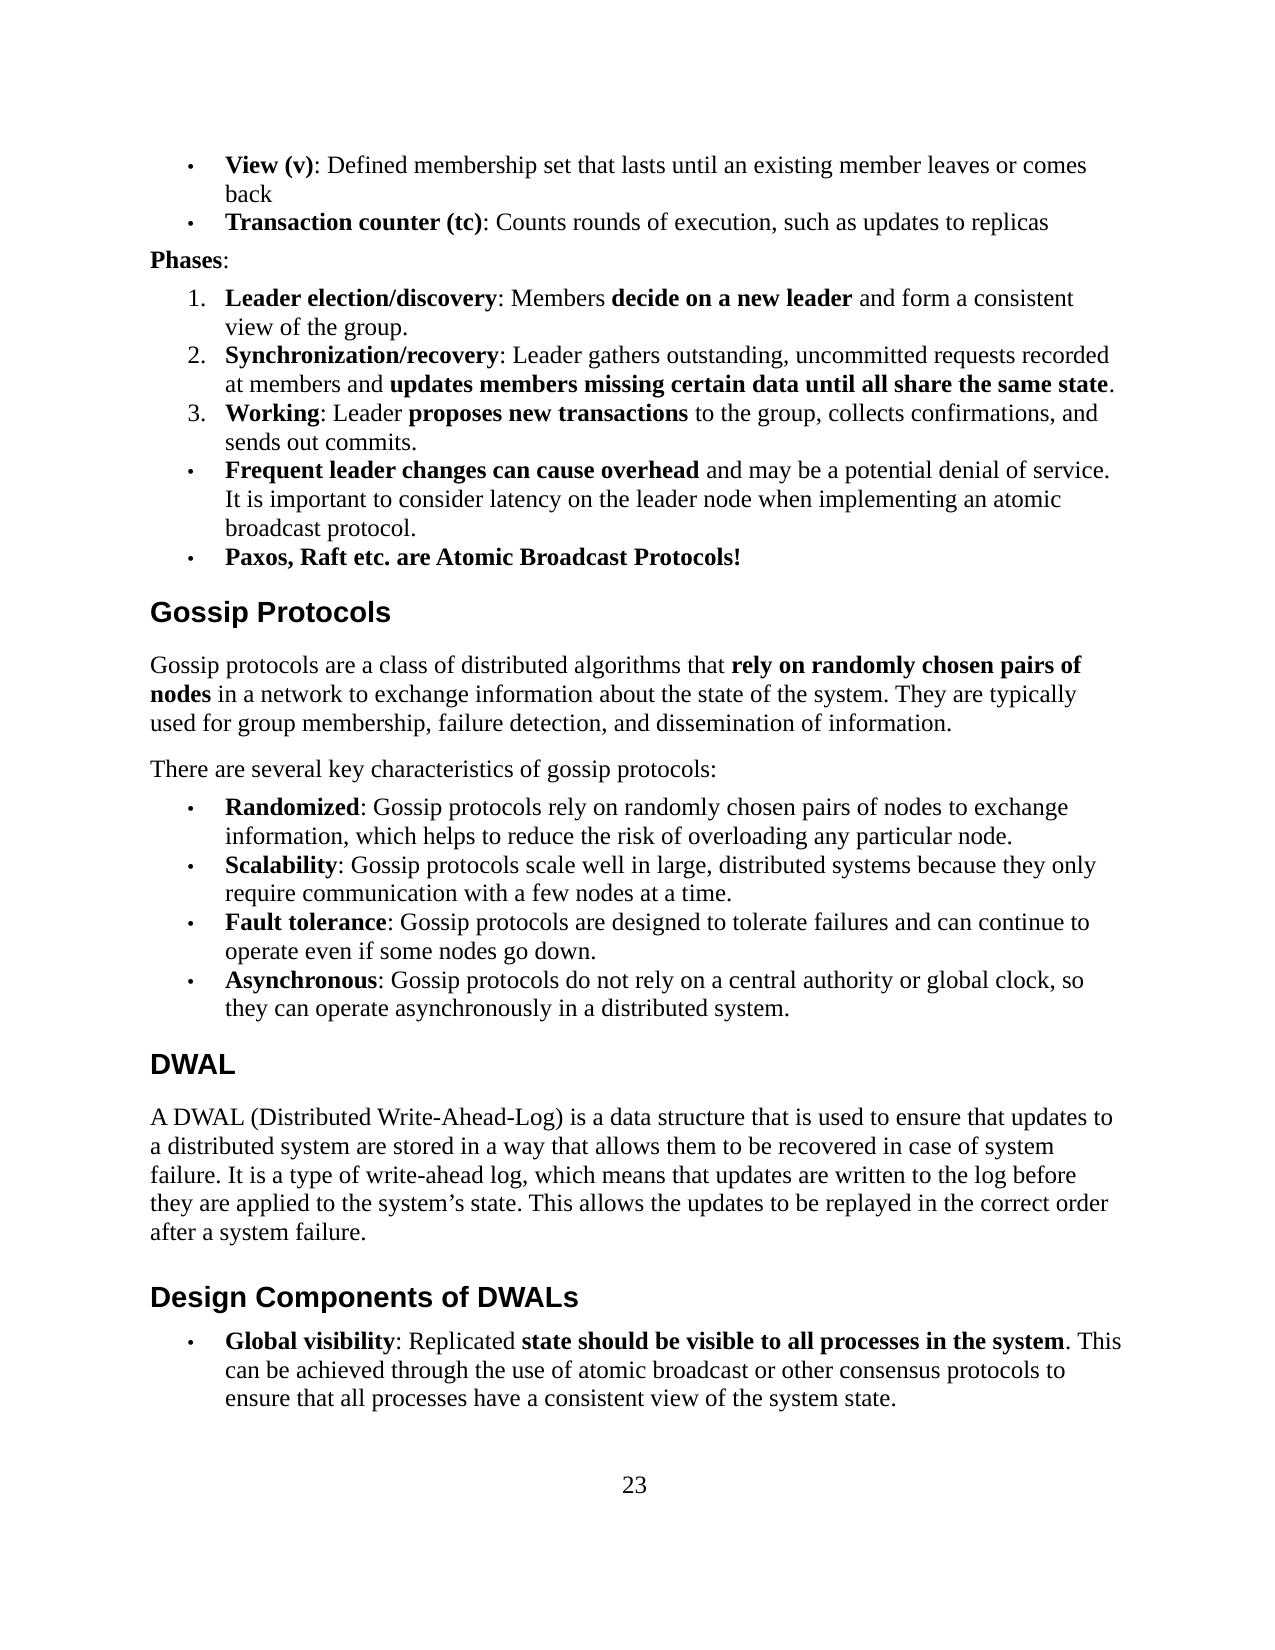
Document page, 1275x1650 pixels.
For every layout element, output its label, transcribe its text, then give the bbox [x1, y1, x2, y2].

list Leader election/discovery: Members decide on a new leader and form a consistent view of the group. [187, 283, 1125, 340]
list View (v): Defined membership set that lasts until an existing member leaves or comes back [187, 150, 1125, 207]
list Paxos, Raft etc. are Atomic Broadcast Protocols! [187, 542, 1125, 570]
text There are several key characteristics of gossip protocols: [150, 754, 1125, 783]
text A DWAL (Distributed Write-Ahead-Log) is a data structure that is used to ensure that updates to a distributed system are stored in a way that allows them to be recovered in case of system failure. It is a type of write-ahead log, which means that updates are written to the log before they are applied to the system’s state. This allows the updates to be replayed in the correct order after a system failure. [150, 1102, 1125, 1246]
subtitle Design Components of DWALs [150, 1280, 1125, 1313]
list Fault tolerance: Gossip protocols are designed to tolerate failures and can continue to operate even if some nodes go down. [187, 907, 1125, 965]
list Frequent leader changes can cause overhead and may be a potential denial of service. It is important to consider latency on the leader node when implementing an atomic broadcast protocol. [187, 455, 1125, 542]
list Transaction counter (tc): Counts rounds of execution, such as updates to replicas [187, 207, 1125, 236]
subtitle Gossip Protocols [150, 595, 1125, 629]
list Global visibility: Replicated state should be visible to all processes in the system. This can be achieved through the use of atomic broadcast or other consensus protocols to ensure that all processes have a consistent view of the system state. [187, 1326, 1125, 1412]
list Working: Leader proposes new transactions to the group, collects confirmations, and sends out commits. [187, 398, 1125, 455]
text Phases: [150, 245, 1125, 274]
list Synchronization/recovery: Leader gathers outstanding, uncommitted requests recorded at members and updates members missing certain data until all share the same state. [187, 340, 1125, 398]
list Asynchronous: Gossip protocols do not rely on a central authority or global clock, so they can operate asynchronously in a distributed system. [187, 965, 1125, 1022]
subtitle DWAL [150, 1047, 1125, 1081]
text Gossip protocols are a class of distributed algorithms that rely on randomly chosen pairs of nodes in a network to exchange information about the state of the system. They are typically used for group membership, failure detection, and dissemination of information. [150, 650, 1125, 737]
list Randomized: Gossip protocols rely on randomly chosen pairs of nodes to exchange information, which helps to reduce the risk of overloading any particular node. [187, 792, 1125, 850]
list Scalability: Gossip protocols scale well in large, distributed systems because they only require communication with a few nodes at a time. [187, 850, 1125, 907]
